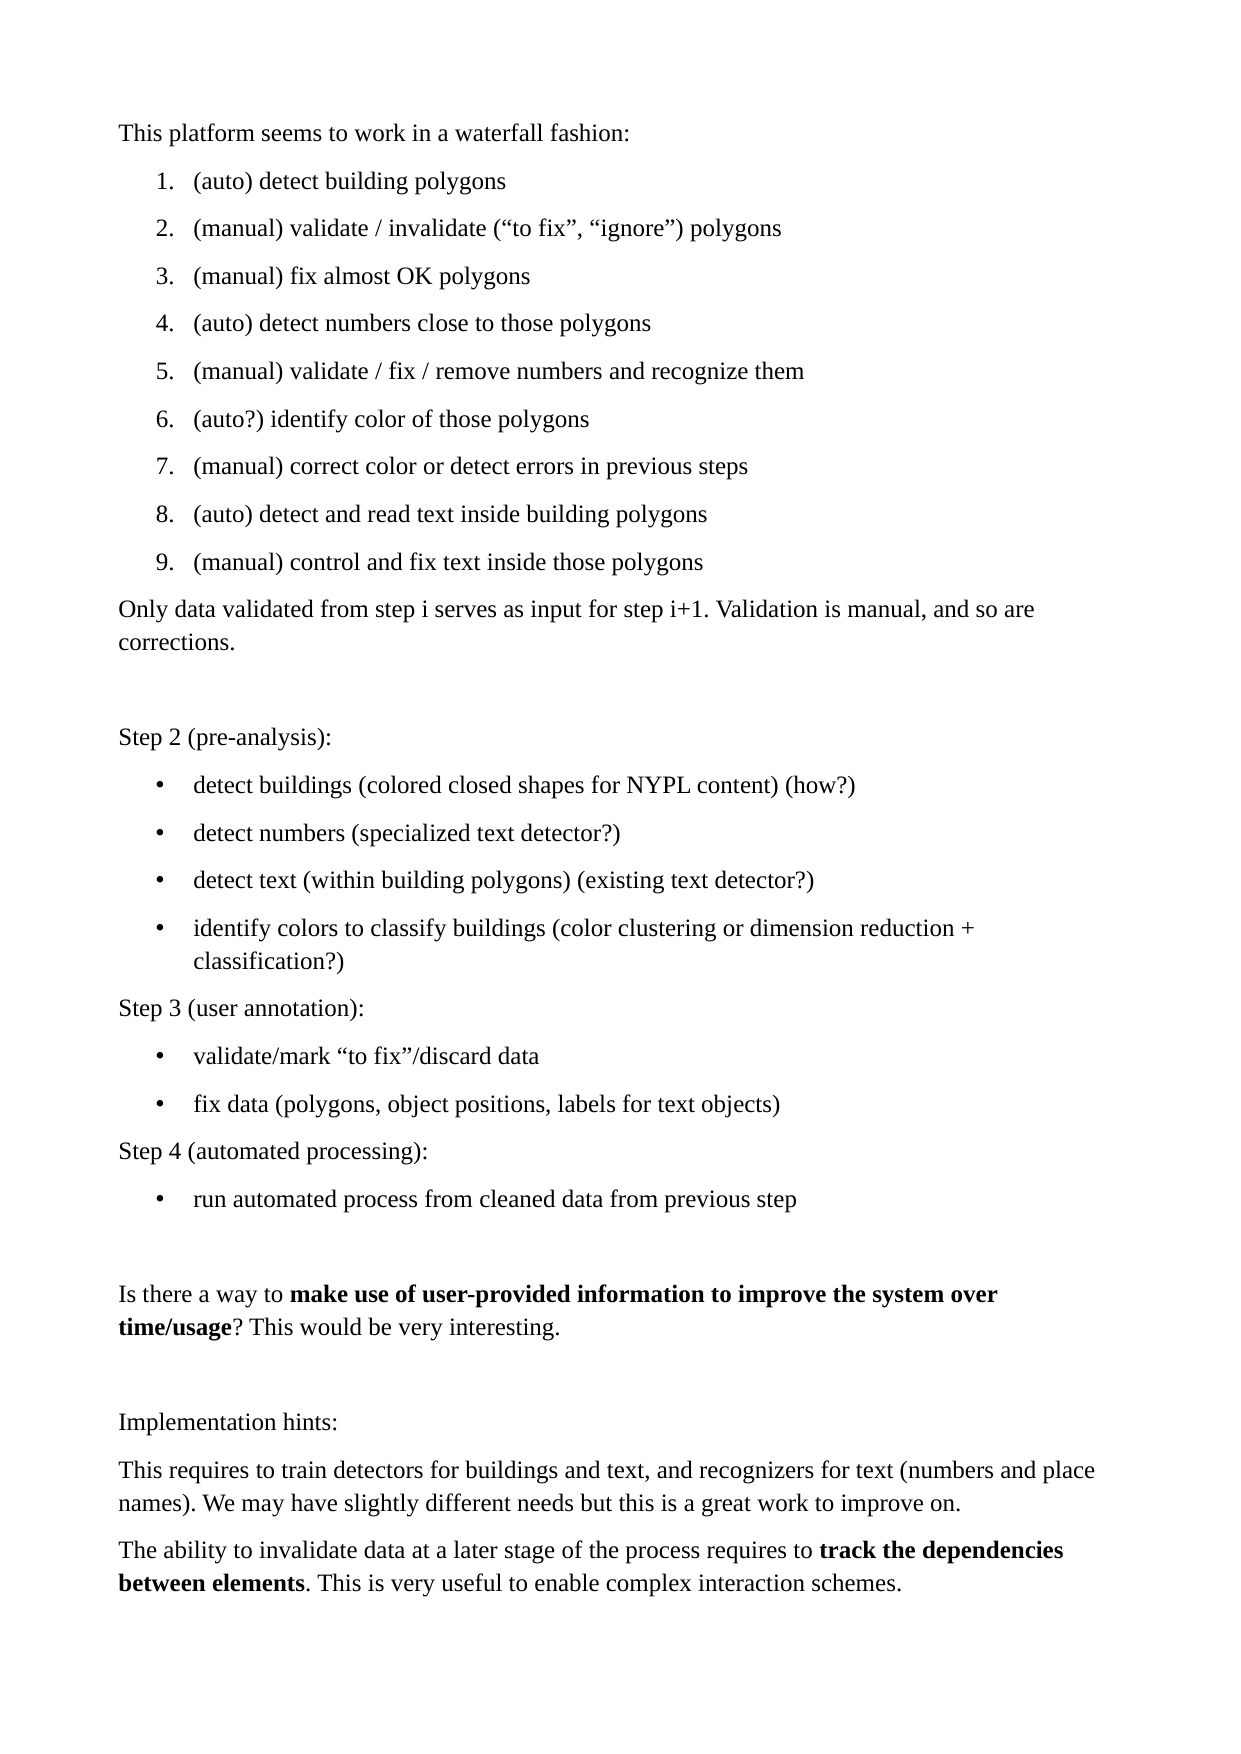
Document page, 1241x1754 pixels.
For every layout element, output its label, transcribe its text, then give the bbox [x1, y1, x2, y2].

text Only data validated from step i serves as input for step i+1. Validation is manual, and so are corrections. [118, 594, 1122, 656]
list (manual) correct color or detect errors in previous steps [156, 451, 1122, 480]
text This platform seems to work in a waterfall fashion: [118, 118, 1122, 147]
text Is there a way to make use of user-provided information to improve the system over time/usage? This would be very interesting. [118, 1279, 1122, 1341]
text Step 4 (automated processing): [118, 1136, 1122, 1165]
text Step 2 (pre-analysis): [118, 722, 1122, 751]
list detect buildings (colored closed shapes for NYPL content) (how?) [156, 770, 1122, 799]
list (manual) validate / fix / remove numbers and recognize them [156, 356, 1122, 385]
list run automated process from cleaned data from previous step [156, 1184, 1122, 1213]
list fix data (polygons, object positions, labels for text objects) [156, 1089, 1122, 1117]
text Step 3 (user annotation): [118, 993, 1122, 1022]
list detect text (within building polygons) (existing text detector?) [156, 865, 1122, 894]
list validate/mark “to fix”/discard data [156, 1041, 1122, 1070]
text This requires to train detectors for buildings and text, and recognizers for text (numbers and place names). We may have slightly different needs but this is a great work to improve on. [118, 1455, 1122, 1517]
list (auto) detect building polygons [156, 166, 1122, 194]
text Implementation hints: [118, 1407, 1122, 1436]
list (manual) control and fix text inside those polygons [156, 547, 1122, 575]
list identify colors to classify buildings (color clustering or dimension reduction + classification?) [156, 913, 1122, 974]
list detect numbers (specialized text detector?) [156, 818, 1122, 846]
list (auto) detect numbers close to those polygons [156, 308, 1122, 337]
list (manual) validate / invalidate (“to fix”, “ignore”) polygons [156, 213, 1122, 242]
list (manual) fix almost OK polygons [156, 261, 1122, 290]
text The ability to invalidate data at a later stage of the process requires to track the dependencies between elements. This is very useful to enable complex interaction schemes. [118, 1536, 1122, 1597]
list (auto?) identify color of those polygons [156, 404, 1122, 432]
list (auto) detect and read text inside building polygons [156, 499, 1122, 528]
